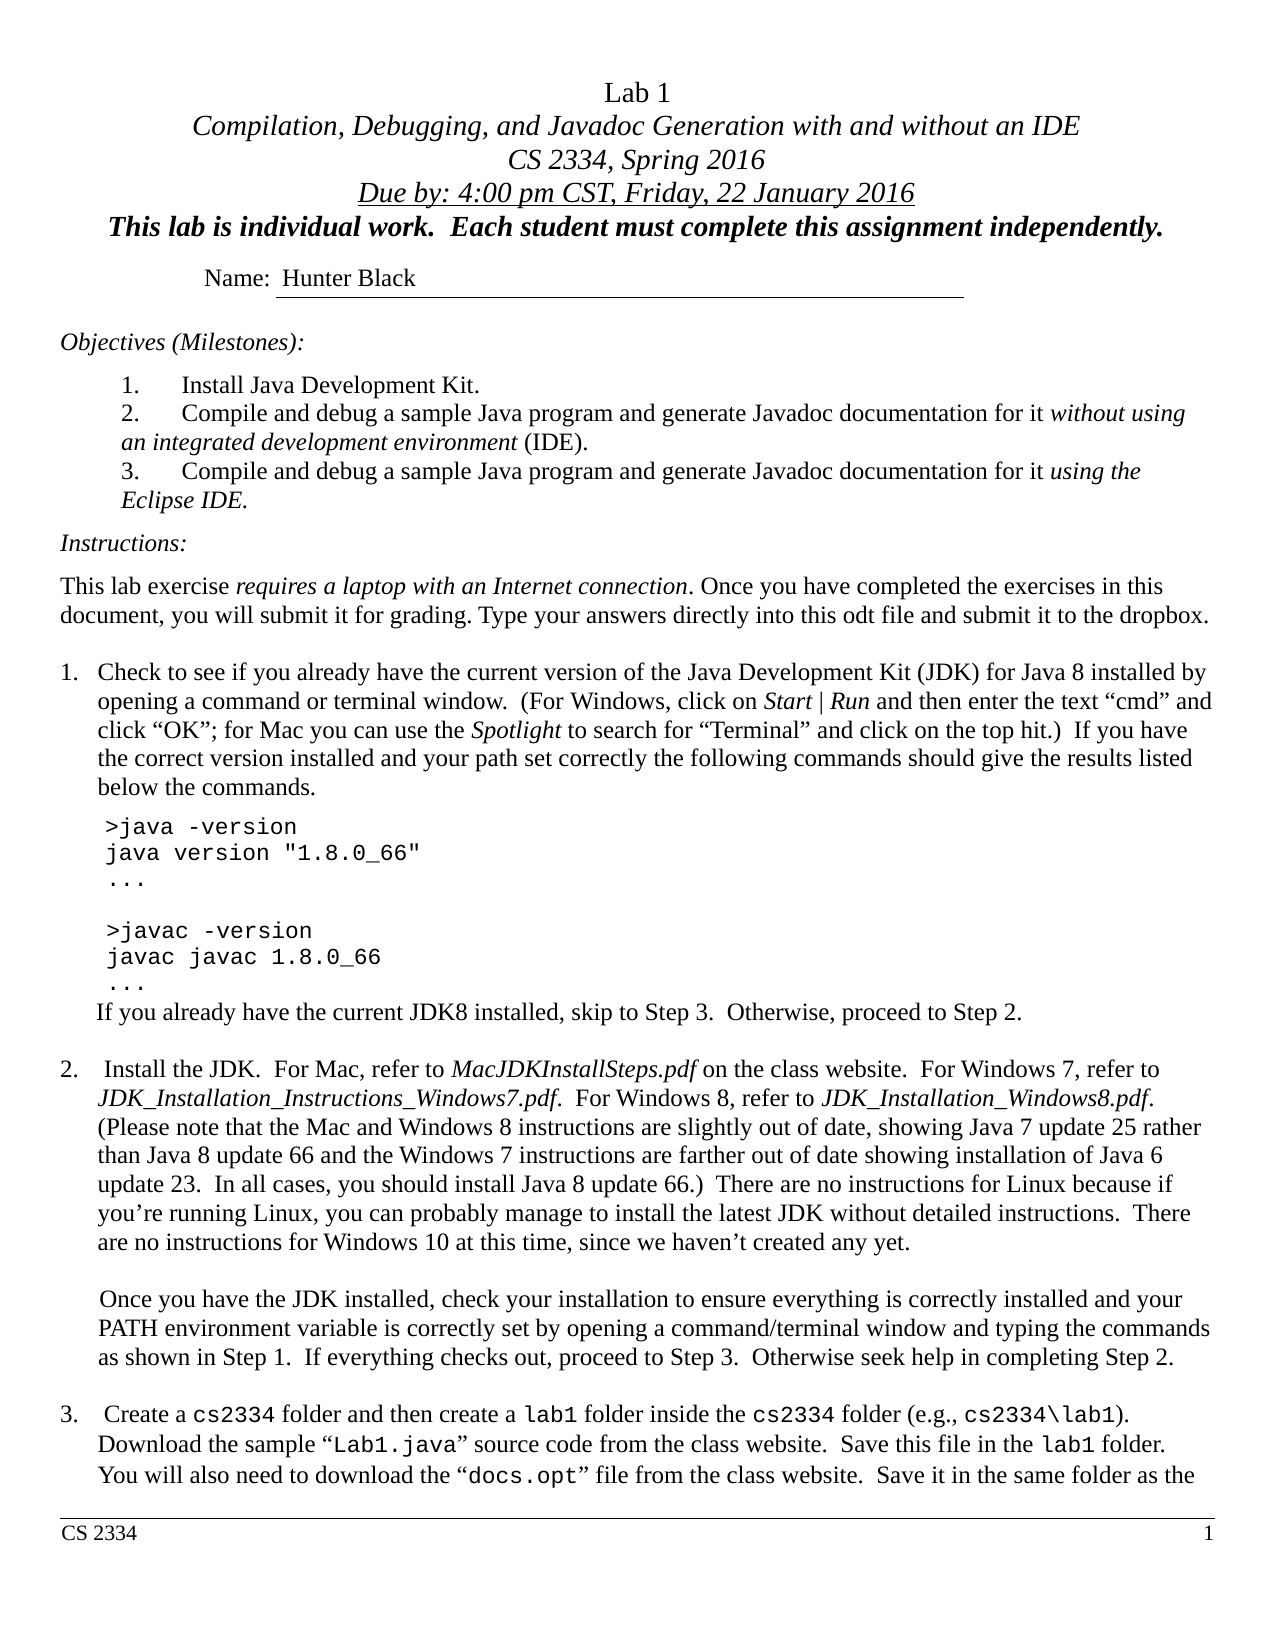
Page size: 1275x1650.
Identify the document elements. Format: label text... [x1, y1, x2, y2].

text Lab 1 [60, 75, 1215, 108]
list Compile and debug a sample Java program and generate Javadoc documentation for it using the Eclipse IDE. [121, 456, 1215, 513]
table_header Hunter Black [276, 257, 964, 297]
text >javac -version [106, 919, 1215, 945]
text Due by: 4:00 pm CST, Friday, 22 January 2016 [60, 176, 1215, 209]
table_header Name: [98, 257, 276, 297]
text javac javac 1.8.0_66 [106, 945, 1215, 971]
text ... [106, 971, 1215, 997]
text Once you have the JDK installed, check your installation to ensure everything is correctly installed and your PATH environment variable is correctly set by opening a command/terminal window and typing the commands as shown in Step 1. If everything checks out, proceed to Step 3. Otherwise seek help in completing Step 2. [98, 1284, 1215, 1371]
list Check to see if you already have the current version of the Java Development Kit (JDK) for Java 8 installed by opening a command or terminal window. (For Windows, click on Start | Run and then enter the text “cmd” and click “OK”; for Mac you can use the Spotlight to search for “Terminal” and click on the top hit.) If you have the correct version installed and your path set correctly the following commands should give the results listed below the commands. [60, 657, 1215, 801]
list Create a cs2334 folder and then create a lab1 folder inside the cs2334 folder (e.g., cs2334\lab1). Download the sample “Lab1.java” source code from the class website. Save this file in the lab1 folder. You will also need to download the “docs.opt” file from the class website. Save it in the same folder as the [60, 1399, 1215, 1490]
text This lab exercise requires a laptop with an Internet connection. Once you have completed the exercises in this document, you will submit it for grading. Type your answers directly into this odt file and submit it to the dropbox. [60, 571, 1215, 628]
list Install the JDK. For Mac, refer to MacJDKInstallSteps.pdf on the class website. For Windows 7, refer to JDK_Installation_Instructions_Windows7.pdf. For Windows 8, refer to JDK_Installation_Windows8.pdf. (Please note that the Mac and Windows 8 instructions are slightly out of date, showing Java 7 update 25 rather than Java 8 update 66 and the Windows 7 instructions are farther out of date showing installation of Java 6 update 23. In all cases, you should install Java 8 update 66.) There are no instructions for Linux because if you’re running Linux, you can probably manage to install the latest JDK without detailed instructions. There are no instructions for Windows 10 at this time, since we haven’t created any yet. [60, 1054, 1215, 1256]
text java version "1.8.0_66" [105, 841, 1215, 867]
text If you already have the current JDK8 installed, skip to Step 3. Otherwise, proceed to Step 2. [60, 997, 1215, 1026]
text Instructions: [60, 528, 1215, 557]
list Install Java Development Kit. [121, 370, 1215, 398]
text This lab is individual work. Each student must complete this assignment independently. [60, 209, 1215, 243]
text >java -version [105, 815, 1215, 841]
text CS 2334, Spring 2016 [60, 142, 1215, 176]
text ... [106, 867, 1215, 893]
text Objectives (Milestones): [60, 327, 1215, 355]
text Compilation, Debugging, and Javadoc Generation with and without an IDE [60, 108, 1215, 142]
list Compile and debug a sample Java program and generate Javadoc documentation for it without using an integrated development environment (IDE). [121, 398, 1215, 456]
